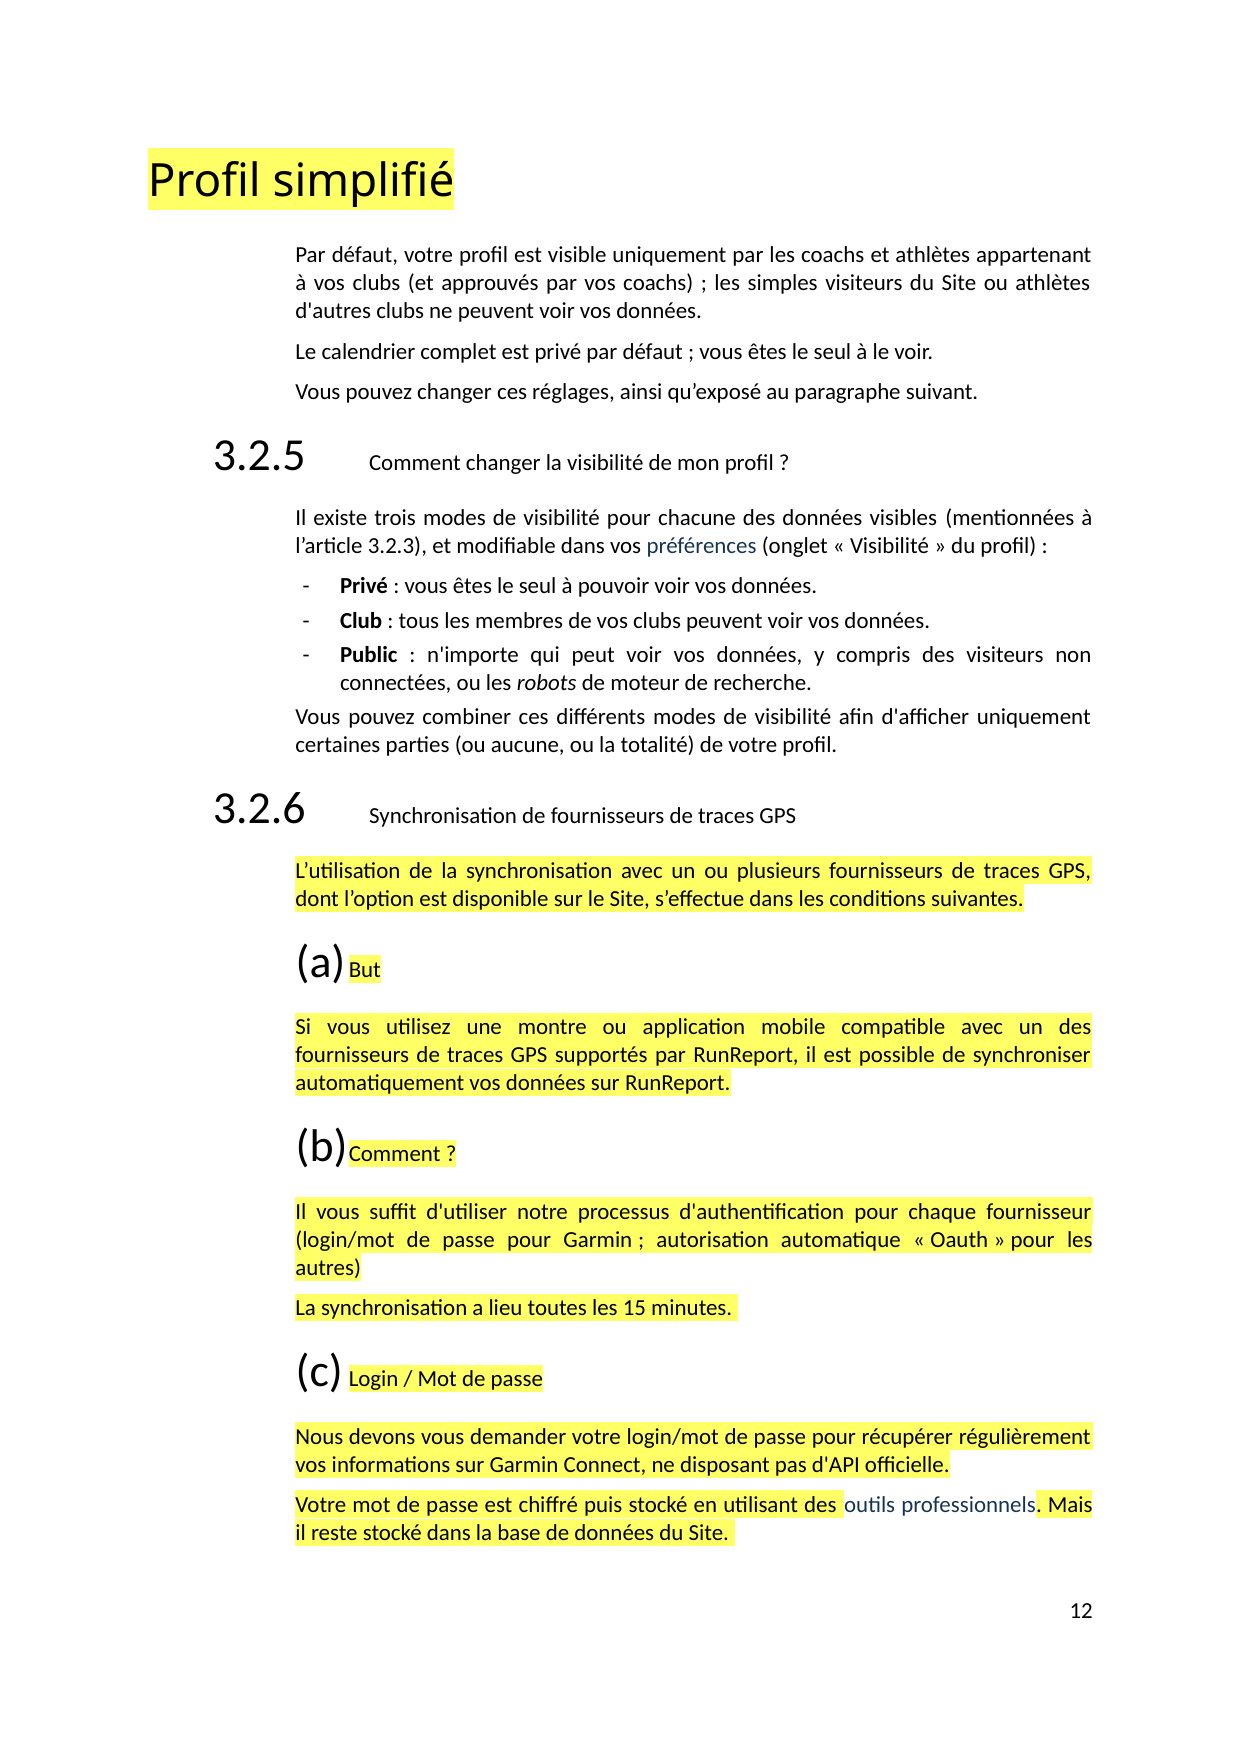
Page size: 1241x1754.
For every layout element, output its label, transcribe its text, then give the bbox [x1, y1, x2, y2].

text Si vous utilisez une montre ou application mobile compatible avec un des fournisseurs de traces GPS supportés par RunReport, il est possible de synchroniser automatiquement vos données sur RunReport. [295, 1012, 1092, 1096]
list Club : tous les membres de vos clubs peuvent voir vos données. [302, 606, 1092, 634]
text Nous devons vous demander votre login/mot de passe pour récupérer régulièrement vos informations sur Garmin Connect, ne disposant pas d'API officielle. [295, 1422, 1092, 1478]
text Il vous suffit d'utiliser notre processus d'authentification pour chaque fournisseur (login/mot de passe pour Garmin ; autorisation automatique « Oauth » pour les autres) [295, 1197, 1092, 1281]
text La synchronisation a lieu toutes les 15 minutes. [295, 1293, 1092, 1321]
text Le calendrier complet est privé par défaut ; vous êtes le seul à le voir. [295, 337, 1092, 365]
subtitle But [295, 933, 1092, 989]
list Public : n'importe qui peut voir vos données, y compris des visiteurs non connectées, ou les robots de moteur de recherche. [302, 640, 1092, 696]
subtitle Comment ? [295, 1117, 1092, 1173]
subtitle Comment changer la visibilité de mon profil ? [213, 426, 1092, 482]
text Profil simplifié [148, 148, 1092, 210]
list Privé : vous êtes le seul à pouvoir voir vos données. [302, 571, 1092, 599]
subtitle Synchronisation de fournisseurs de traces GPS [213, 779, 1092, 835]
subtitle Login / Mot de passe [295, 1342, 1092, 1398]
text Vous pouvez combiner ces différents modes de visibilité afin d'afficher uniquement certaines parties (ou aucune, ou la totalité) de votre profil. [295, 702, 1092, 758]
text Par défaut, votre profil est visible uniquement par les coachs et athlètes appartenant à vos clubs (et approuvés par vos coachs) ; les simples visiteurs du Site ou athlètes d'autres clubs ne peuvent voir vos données. [295, 240, 1092, 324]
text Vous pouvez changer ces réglages, ainsi qu’exposé au paragraphe suivant. [295, 377, 1092, 405]
text Votre mot de passe est chiffré puis stocké en utilisant des outils professionnels. Mais il reste stocké dans la base de données du Site. [295, 1490, 1092, 1546]
text L’utilisation de la synchronisation avec un ou plusieurs fournisseurs de traces GPS, dont l’option est disponible sur le Site, s’effectue dans les conditions suivantes. [295, 856, 1092, 912]
text Il existe trois modes de visibilité pour chacune des données visibles (mentionnées à l’article 3.2.3), et modifiable dans vos préférences (onglet « Visibilité » du profil) : [295, 503, 1092, 559]
